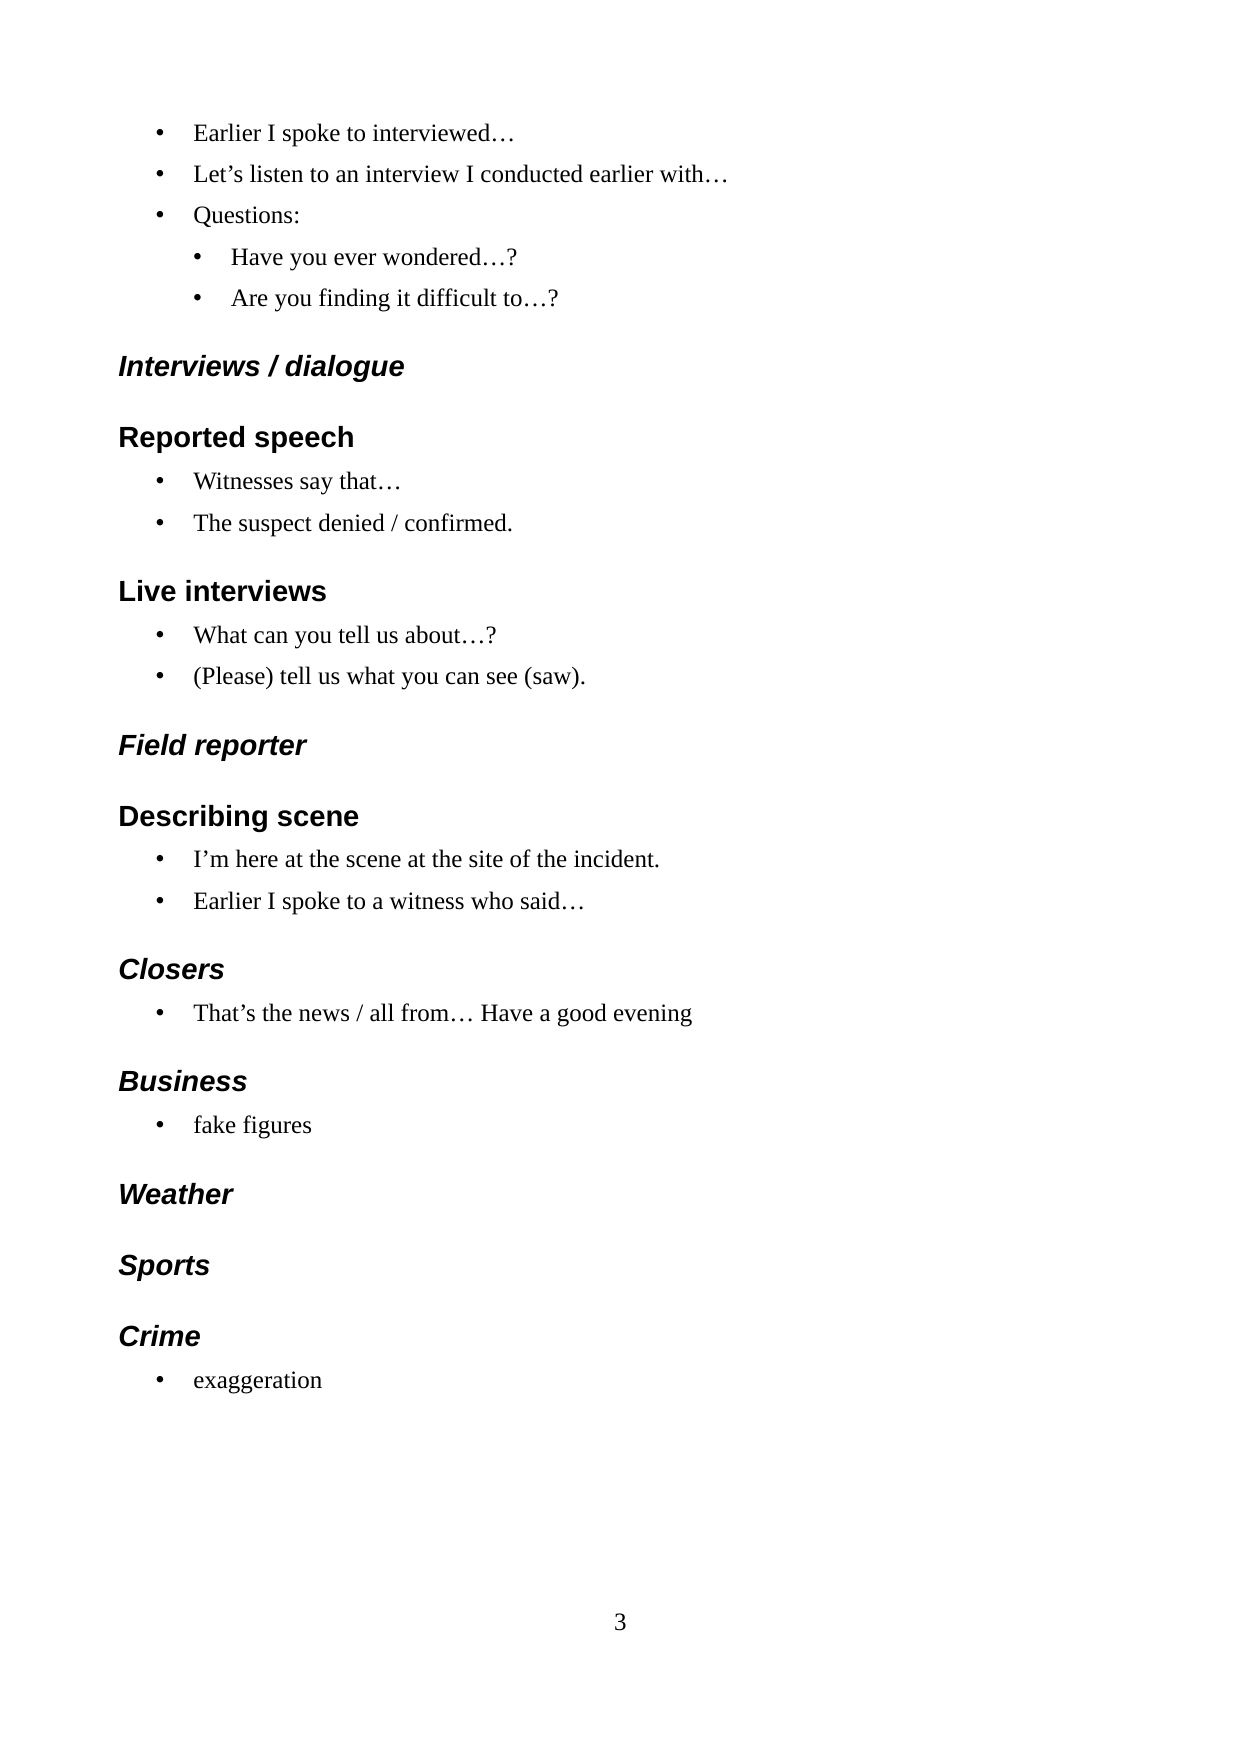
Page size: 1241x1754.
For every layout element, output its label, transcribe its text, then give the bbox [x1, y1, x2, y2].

list fake figures [156, 1110, 1122, 1139]
list Witnesses say that… [156, 466, 1122, 495]
subtitle Crime [118, 1319, 1122, 1352]
subtitle Sports [118, 1248, 1122, 1281]
list Earlier I spoke to a witness who said… [156, 886, 1122, 914]
subtitle Live interviews [118, 574, 1122, 607]
subtitle Field reporter [118, 727, 1122, 761]
subtitle Interviews / dialogue [118, 349, 1122, 383]
subtitle Weather [118, 1177, 1122, 1210]
subtitle Closers [118, 952, 1122, 986]
list exaggeration [156, 1365, 1122, 1393]
list That’s the news / all from… Have a good evening [156, 998, 1122, 1027]
list Have you ever wondered…? [193, 242, 1122, 271]
list I’m here at the scene at the site of the incident. [156, 844, 1122, 873]
list Questions: [156, 201, 1122, 229]
subtitle Business [118, 1064, 1122, 1098]
list Earlier I spoke to interviewed… [156, 118, 1122, 147]
list What can you tell us about…? [156, 620, 1122, 649]
subtitle Reported speech [118, 420, 1122, 454]
list The suspect denied / confirmed. [156, 508, 1122, 536]
subtitle Describing scene [118, 798, 1122, 832]
list (Please) tell us what you can see (saw). [156, 661, 1122, 690]
list Are you finding it difficult to…? [193, 283, 1122, 312]
list Let’s listen to an interview I conducted earlier with… [156, 159, 1122, 188]
